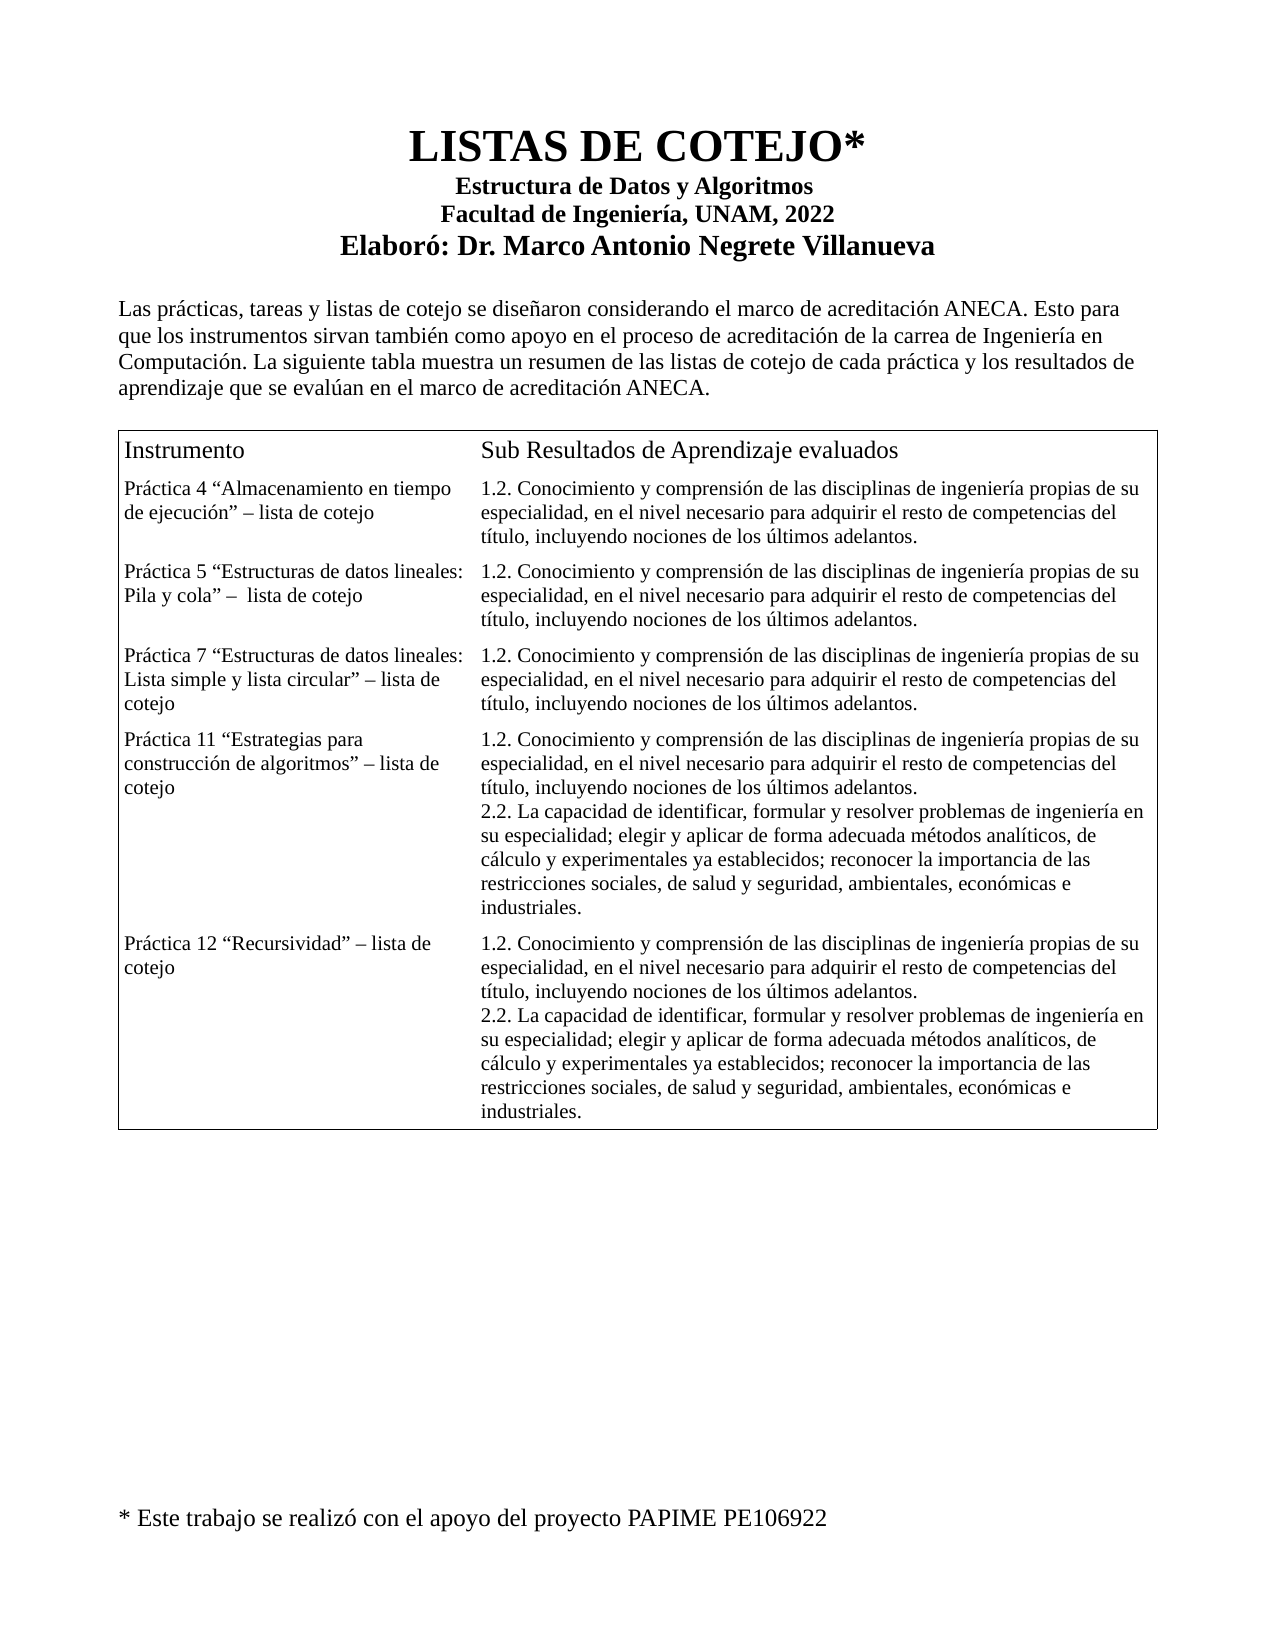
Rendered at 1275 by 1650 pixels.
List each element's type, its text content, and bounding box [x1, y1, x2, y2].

table_cell Práctica 5 “Estructuras de datos lineales: Pila y cola” – lista de cotejo [119, 554, 475, 637]
table_cell 1.2. Conocimiento y comprensión de las disciplinas de ingeniería propias de su especialidad, en el nivel necesario para adquirir el resto de competencias del título, incluyendo nociones de los últimos adelantos. [475, 470, 1157, 553]
table_cell Práctica 11 “Estrategias para construcción de algoritmos” – lista de cotejo [119, 721, 475, 925]
table_cell Práctica 7 “Estructuras de datos lineales: Lista simple y lista circular” – lista de cotejo [119, 637, 475, 721]
table_cell 1.2. Conocimiento y comprensión de las disciplinas de ingeniería propias de su especialidad, en el nivel necesario para adquirir el resto de competencias del título, incluyendo nociones de los últimos adelantos. [475, 554, 1157, 637]
text Elaboró: Dr. Marco Antonio Negrete Villanueva [118, 228, 1157, 262]
table_cell 1.2. Conocimiento y comprensión de las disciplinas de ingeniería propias de su especialidad, en el nivel necesario para adquirir el resto de competencias del título, incluyendo nociones de los últimos adelantos. [475, 637, 1157, 721]
text Facultad de Ingeniería, UNAM, 2022 [118, 199, 1157, 228]
table_header Instrumento [119, 431, 475, 470]
text LISTAS DE COTEJO* [118, 118, 1157, 171]
table_cell 1.2. Conocimiento y comprensión de las disciplinas de ingeniería propias de su especialidad, en el nivel necesario para adquirir el resto de competencias del título, incluyendo nociones de los últimos adelantos. 2.2. La capacidad de identificar, formular y resolver problemas de ingeniería en su especialidad; elegir y aplicar de forma adecuada métodos analíticos, de cálculo y experimentales ya establecidos; reconocer la importancia de las restricciones sociales, de salud y seguridad, ambientales, económicas e industriales. [475, 925, 1157, 1129]
table_cell Práctica 12 “Recursividad” – lista de cotejo [119, 925, 475, 1129]
table_header Sub Resultados de Aprendizaje evaluados [475, 431, 1157, 470]
table_cell 1.2. Conocimiento y comprensión de las disciplinas de ingeniería propias de su especialidad, en el nivel necesario para adquirir el resto de competencias del título, incluyendo nociones de los últimos adelantos. 2.2. La capacidad de identificar, formular y resolver problemas de ingeniería en su especialidad; elegir y aplicar de forma adecuada métodos analíticos, de cálculo y experimentales ya establecidos; reconocer la importancia de las restricciones sociales, de salud y seguridad, ambientales, económicas e industriales. [475, 721, 1157, 925]
table_cell Práctica 4 “Almacenamiento en tiempo de ejecución” – lista de cotejo [119, 470, 475, 553]
text Las prácticas, tareas y listas de cotejo se diseñaron considerando el marco de acreditación ANECA. Esto para que los instrumentos sirvan también como apoyo en el proceso de acreditación de la carrea de Ingeniería en Computación. La siguiente tabla muestra un resumen de las listas de cotejo de cada práctica y los resultados de aprendizaje que se evalúan en el marco de acreditación ANECA. [118, 295, 1157, 401]
text Estructura de Datos y Algoritmos [118, 171, 1157, 199]
